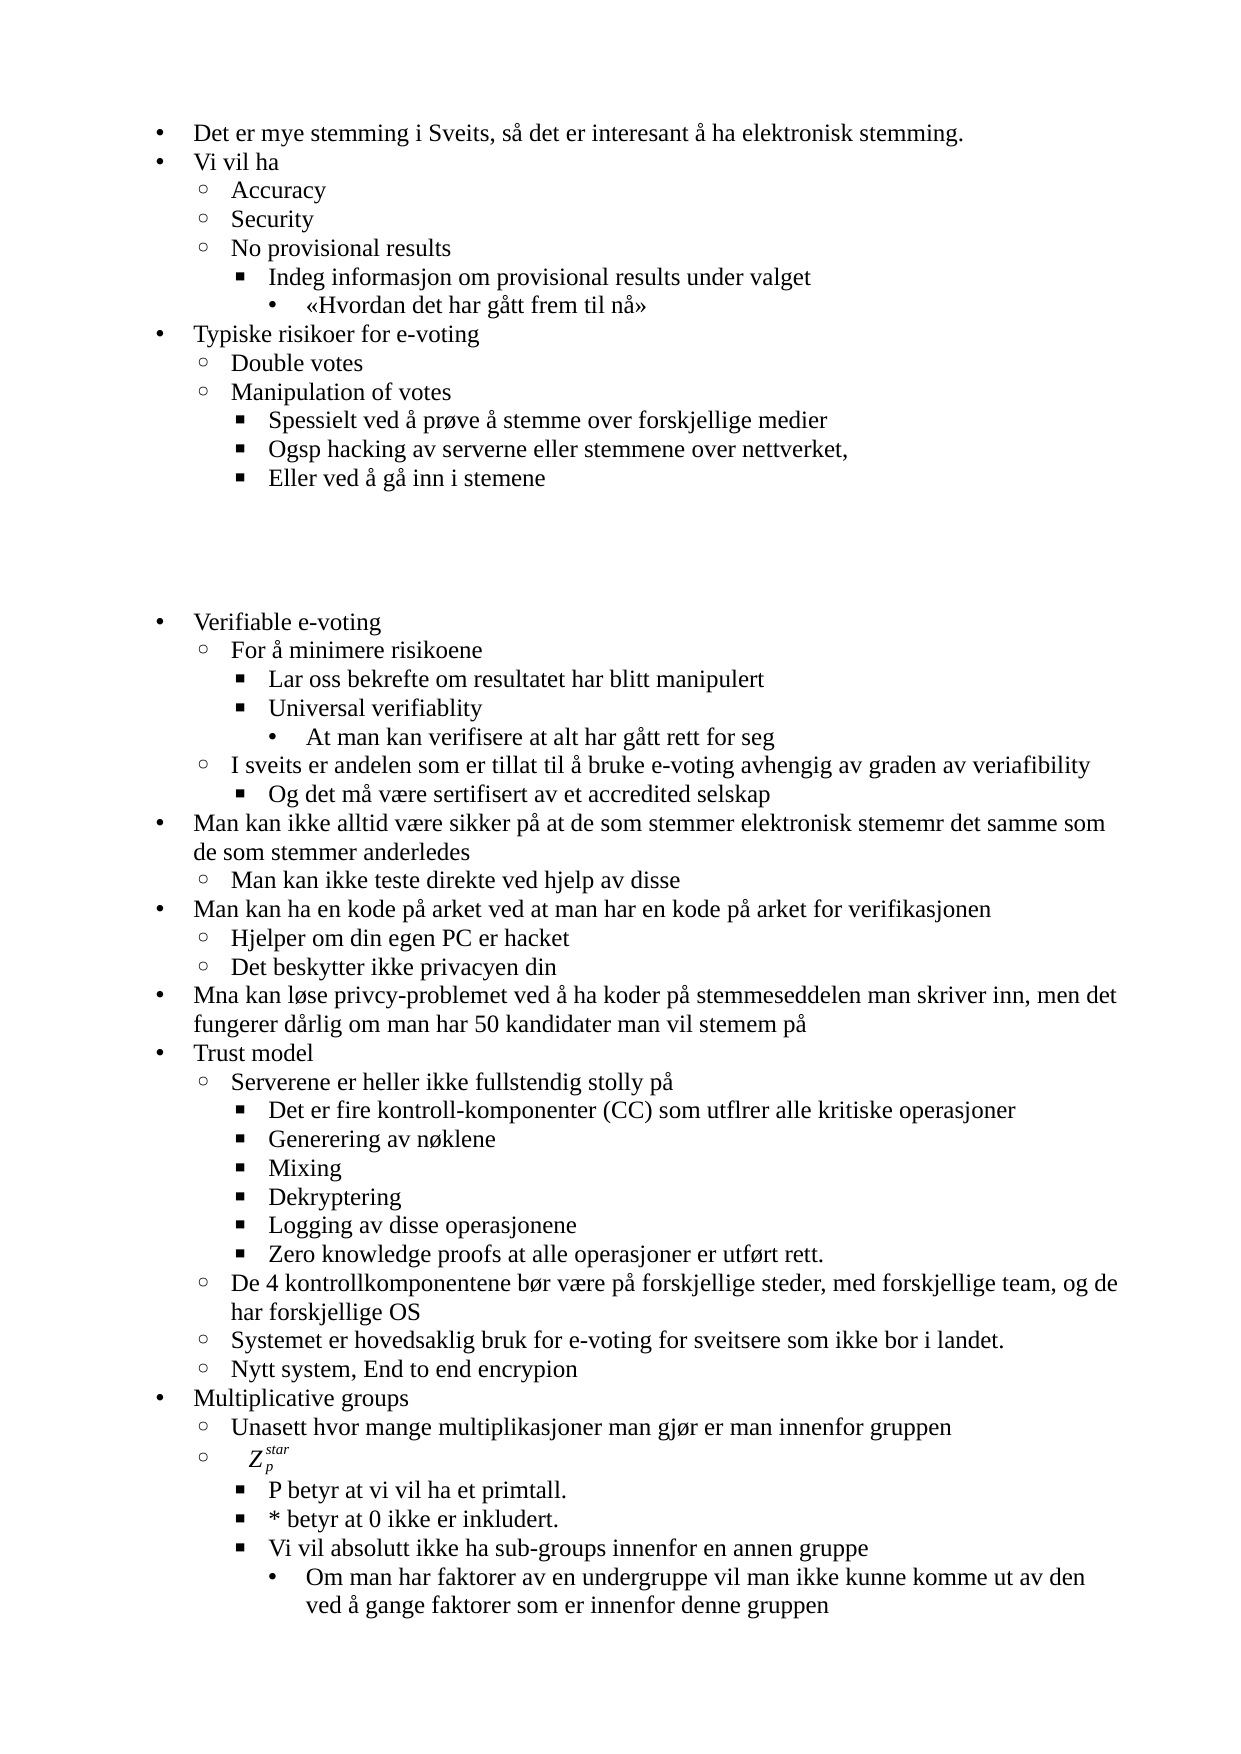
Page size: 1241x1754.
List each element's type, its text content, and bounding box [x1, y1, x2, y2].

list Double votes [193, 348, 1122, 377]
list Verifiable e-voting [156, 607, 1122, 636]
list Spessielt ved å prøve å stemme over forskjellige medier [231, 406, 1122, 434]
list Det er fire kontroll-komponenter (CC) som utflrer alle kritiske operasjoner [231, 1096, 1122, 1124]
list Vi vil ha [156, 147, 1122, 176]
list Multiplicative groups [156, 1383, 1122, 1412]
list Vi vil absolutt ikke ha sub-groups innenfor en annen gruppe [231, 1533, 1122, 1562]
list Serverene er heller ikke fullstendig stolly på [193, 1067, 1122, 1096]
list Nytt system, End to end encrypion [193, 1354, 1122, 1383]
list Indeg informasjon om provisional results under valget [231, 262, 1122, 291]
list Logging av disse operasjonene [231, 1211, 1122, 1239]
list For å minimere risikoene [193, 636, 1122, 664]
list Accuracy [193, 176, 1122, 204]
list P betyr at vi vil ha et primtall. [231, 1476, 1122, 1504]
list Systemet er hovedsaklig bruk for e-voting for sveitsere som ikke bor i landet. [193, 1326, 1122, 1354]
list Ogsp hacking av serverne eller stemmene over nettverket, [231, 434, 1122, 463]
list Trust model [156, 1038, 1122, 1067]
list Og det må være sertifisert av et accredited selskap [231, 779, 1122, 808]
list Dekryptering [231, 1182, 1122, 1211]
list Man kan ikke alltid være sikker på at de som stemmer elektronisk stememr det samme som de som stemmer anderledes [156, 808, 1122, 866]
list Lar oss bekrefte om resultatet har blitt manipulert [231, 664, 1122, 693]
list Unasett hvor mange multiplikasjoner man gjør er man innenfor gruppen [193, 1412, 1122, 1441]
list * betyr at 0 ikke er inkludert. [231, 1504, 1122, 1533]
list Eller ved å gå inn i stemene [231, 463, 1122, 492]
list Mixing [231, 1153, 1122, 1182]
list Mna kan løse privcy-problemet ved å ha koder på stemmeseddelen man skriver inn, men det fungerer dårlig om man har 50 kandidater man vil stemem på [156, 981, 1122, 1038]
list De 4 kontrollkomponentene bør være på forskjellige steder, med forskjellige team, og de har forskjellige OS [193, 1268, 1122, 1326]
list «Hvordan det har gått frem til nå» [268, 291, 1122, 319]
list Typiske risikoer for e-voting [156, 319, 1122, 348]
list Man kan ikke teste direkte ved hjelp av disse [193, 866, 1122, 894]
list No provisional results [193, 233, 1122, 262]
list Man kan ha en kode på arket ved at man har en kode på arket for verifikasjonen [156, 894, 1122, 923]
list Universal verifiablity [231, 693, 1122, 722]
list At man kan verifisere at alt har gått rett for seg [268, 722, 1122, 751]
list Security [193, 204, 1122, 233]
list I sveits er andelen som er tillat til å bruke e-voting avhengig av graden av veriafibility [193, 751, 1122, 779]
list Zero knowledge proofs at alle operasjoner er utført rett. [231, 1239, 1122, 1268]
list Om man har faktorer av en undergruppe vil man ikke kunne komme ut av den ved å gange faktorer som er innenfor denne gruppen [268, 1562, 1122, 1619]
list Hjelper om din egen PC er hacket [193, 923, 1122, 952]
list Generering av nøklene [231, 1124, 1122, 1153]
list Det er mye stemming i Sveits, så det er interesant å ha elektronisk stemming. [156, 118, 1122, 147]
list Manipulation of votes [193, 377, 1122, 406]
list Det beskytter ikke privacyen din [193, 952, 1122, 981]
